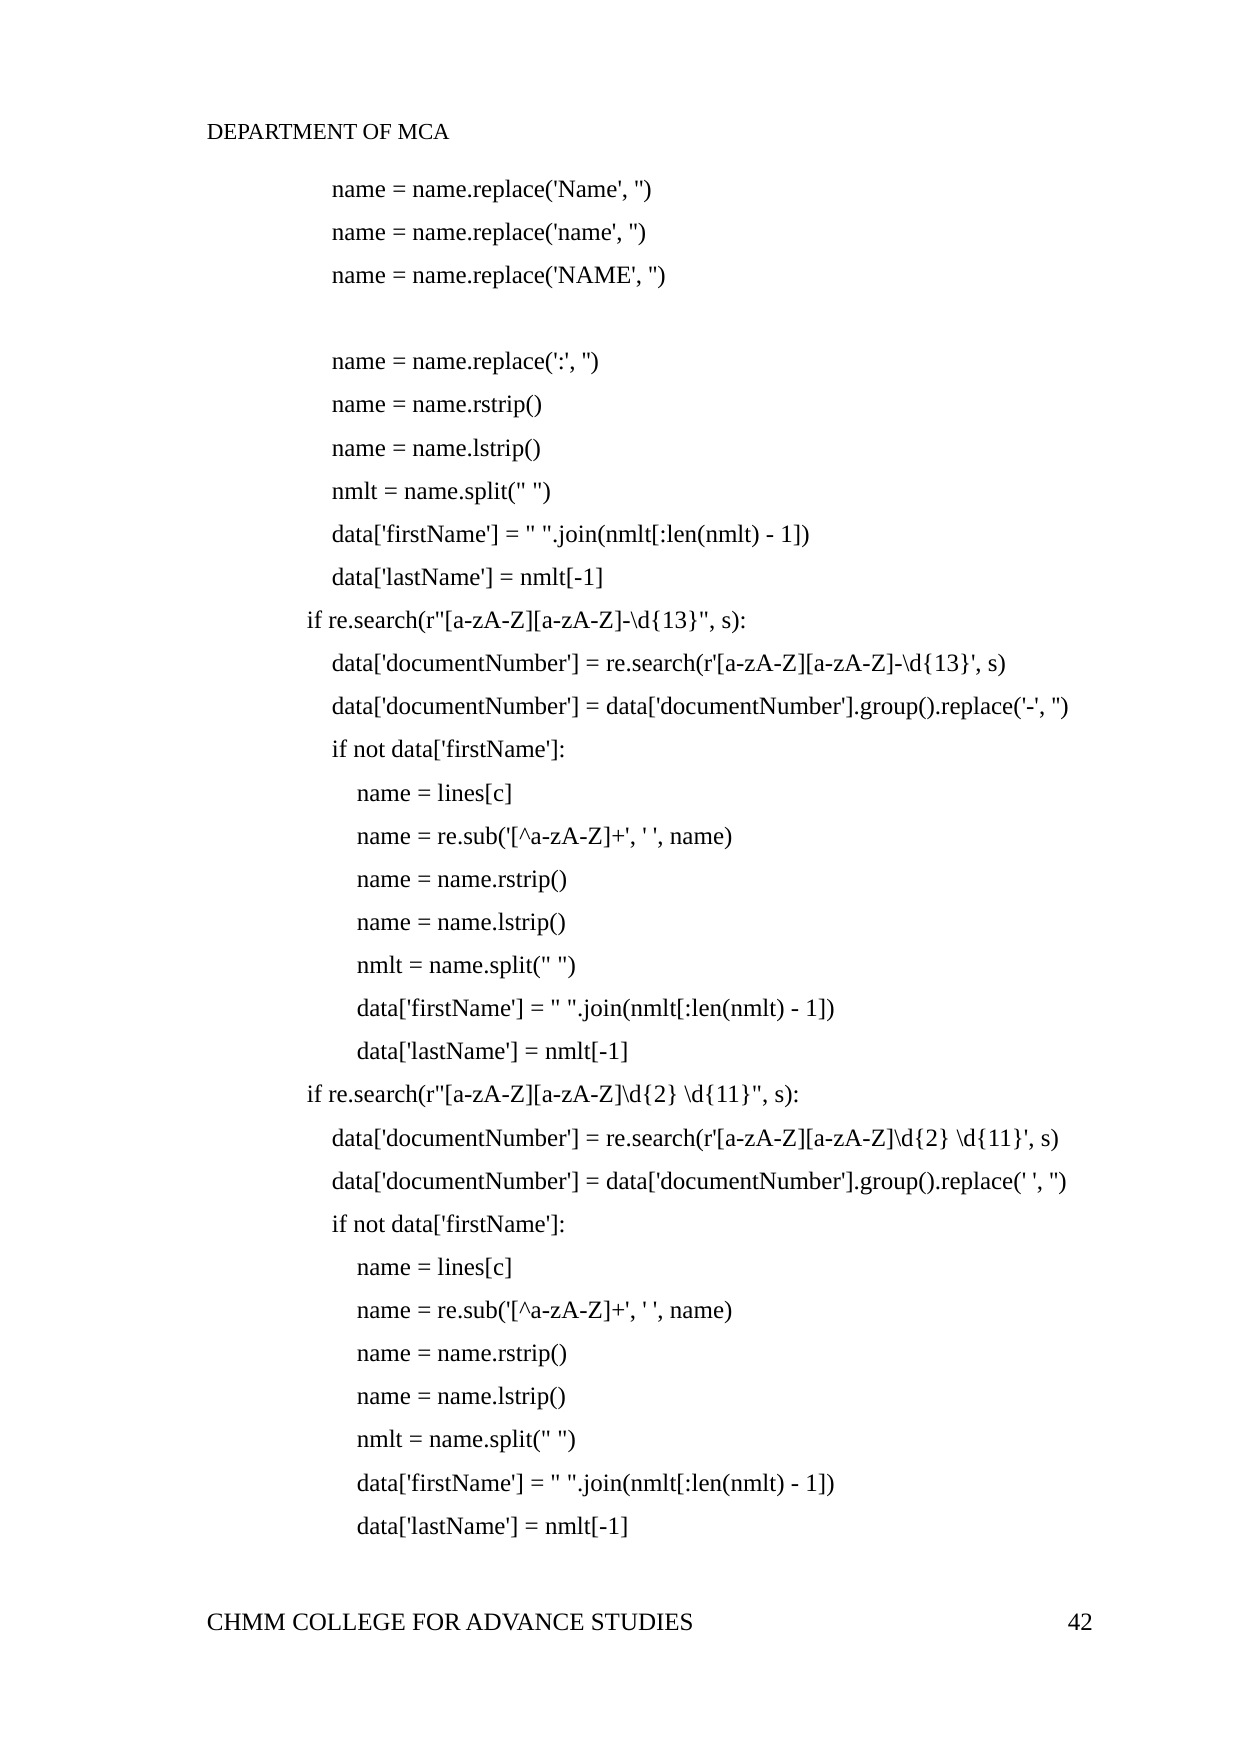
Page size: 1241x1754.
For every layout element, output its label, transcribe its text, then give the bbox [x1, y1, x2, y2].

text data['firstName'] = " ".join(nmlt[:len(nmlt) - 1]) [207, 519, 1093, 548]
text data['lastName'] = nmlt[-1] [207, 1036, 1093, 1065]
text if re.search(r"[a-zA-Z][a-zA-Z]\d{2} \d{11}", s): [207, 1079, 1093, 1108]
text data['documentNumber'] = re.search(r'[a-zA-Z][a-zA-Z]\d{2} \d{11}', s) [207, 1123, 1093, 1151]
text data['lastName'] = nmlt[-1] [207, 562, 1093, 591]
text name = name.rstrip() [207, 864, 1093, 893]
text name = name.replace('name', '') [207, 217, 1093, 246]
text name = name.replace('Name', '') [207, 174, 1093, 203]
text name = name.lstrip() [207, 1381, 1093, 1410]
text data['firstName'] = " ".join(nmlt[:len(nmlt) - 1]) [207, 1468, 1093, 1496]
text name = re.sub('[^a-zA-Z]+', ' ', name) [207, 821, 1093, 849]
text nmlt = name.split(" ") [207, 1424, 1093, 1453]
text data['documentNumber'] = data['documentNumber'].group().replace(' ', '') [207, 1166, 1093, 1194]
text nmlt = name.split(" ") [207, 950, 1093, 979]
text name = name.replace('NAME', '') [207, 260, 1093, 289]
text name = name.lstrip() [207, 433, 1093, 461]
text name = re.sub('[^a-zA-Z]+', ' ', name) [207, 1295, 1093, 1324]
text if not data['firstName']: [207, 1209, 1093, 1238]
text if re.search(r"[a-zA-Z][a-zA-Z]-\d{13}", s): [207, 605, 1093, 634]
text if not data['firstName']: [207, 734, 1093, 763]
text data['firstName'] = " ".join(nmlt[:len(nmlt) - 1]) [207, 993, 1093, 1022]
text name = name.rstrip() [207, 1338, 1093, 1367]
text data['documentNumber'] = data['documentNumber'].group().replace('-', '') [207, 691, 1093, 720]
text name = name.lstrip() [207, 907, 1093, 936]
text name = lines[c] [207, 778, 1093, 806]
text data['documentNumber'] = re.search(r'[a-zA-Z][a-zA-Z]-\d{13}', s) [207, 648, 1093, 677]
text name = lines[c] [207, 1252, 1093, 1281]
text data['lastName'] = nmlt[-1] [207, 1511, 1093, 1539]
text name = name.rstrip() [207, 389, 1093, 418]
text nmlt = name.split(" ") [207, 476, 1093, 504]
text name = name.replace(':', '') [207, 346, 1093, 375]
